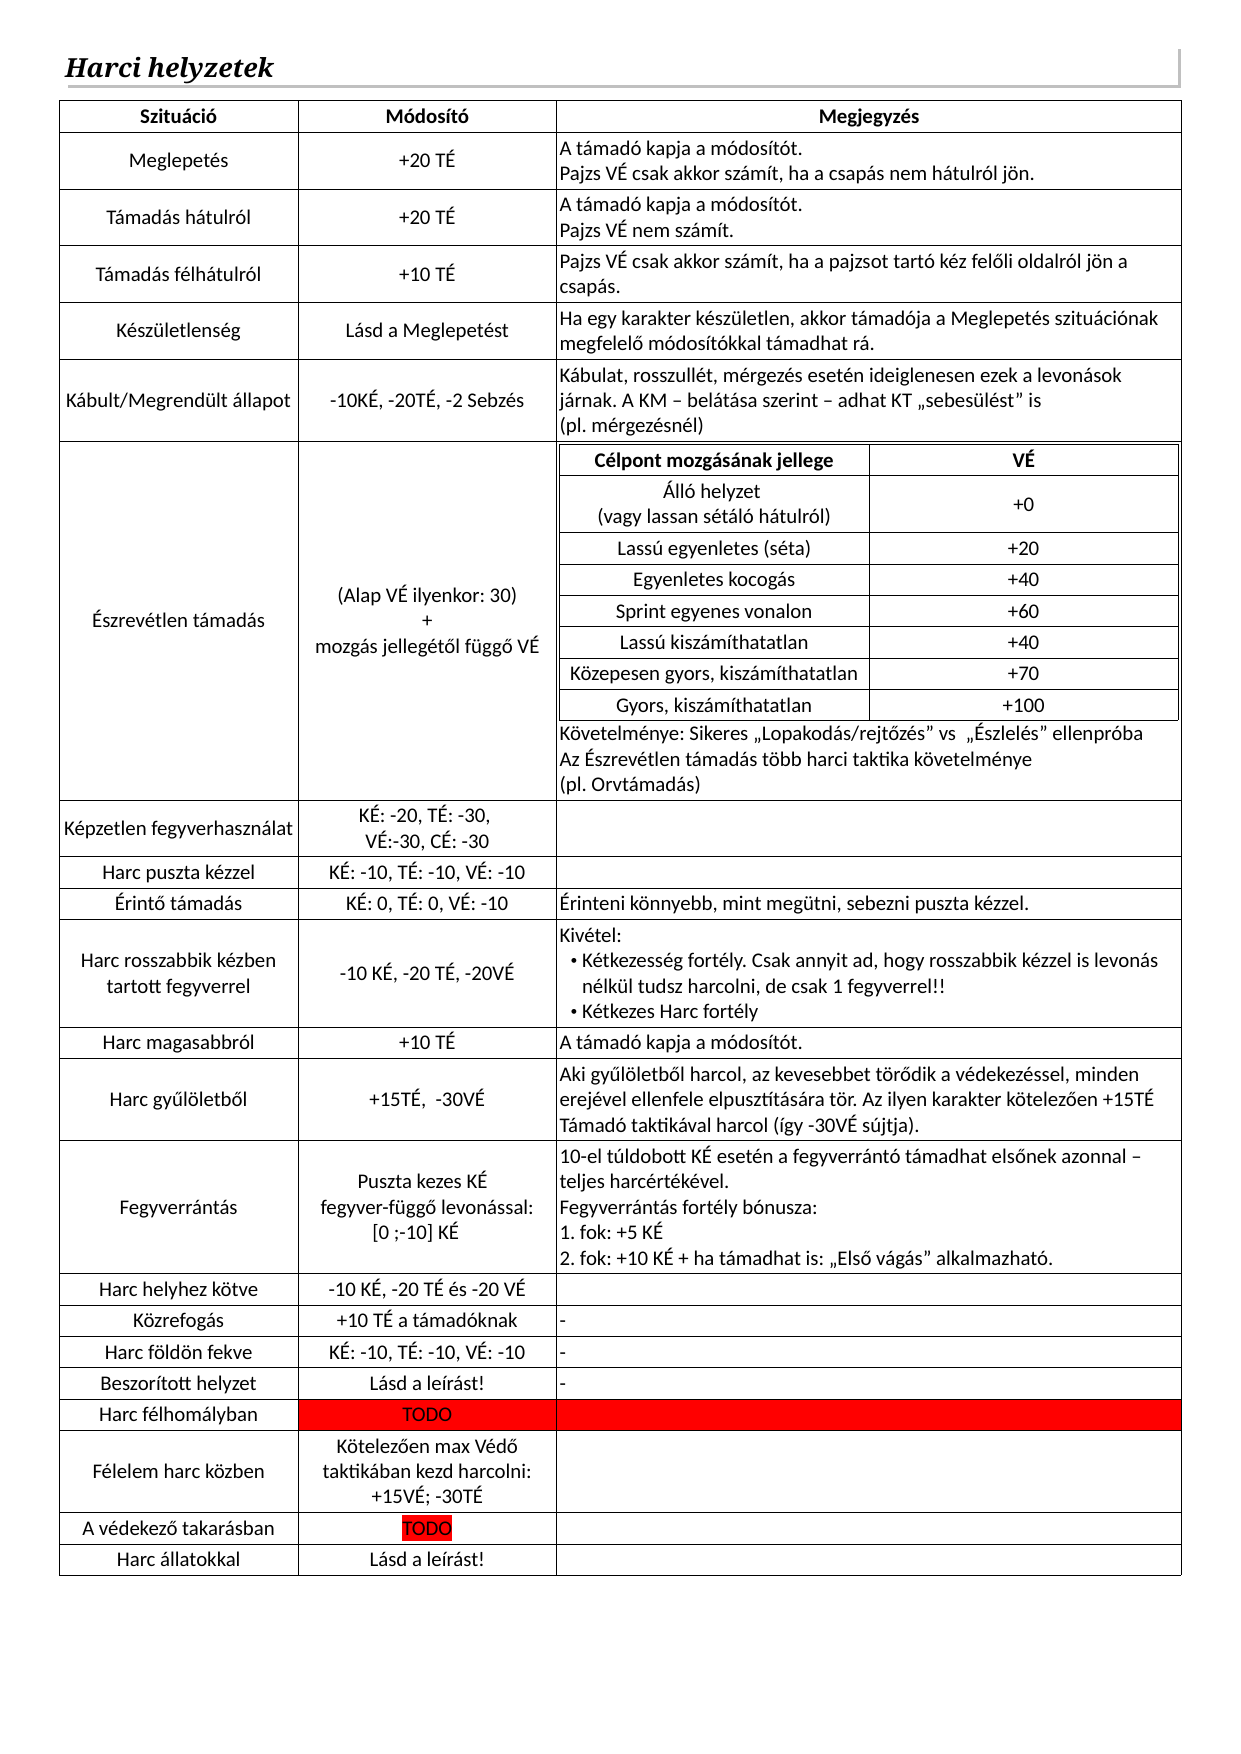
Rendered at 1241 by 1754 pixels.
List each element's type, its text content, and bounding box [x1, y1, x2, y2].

table_cell KÉ: 0, TÉ: 0, VÉ: -10 [299, 889, 556, 919]
table_cell Harc helyhez kötve [60, 1274, 298, 1304]
table_cell Lásd a leírást! [299, 1368, 556, 1398]
table_header Célpont mozgásának jellege [560, 445, 869, 475]
table_cell -10 KÉ, -20 TÉ és -20 VÉ [299, 1274, 556, 1304]
table_cell +20 [870, 533, 1178, 563]
table_cell [557, 1545, 1181, 1575]
table_cell Közrefogás [60, 1306, 298, 1336]
table_cell -10KÉ, -20TÉ, -2 Sebzés [299, 360, 556, 441]
table_cell Lassú egyenletes (séta) [560, 533, 869, 563]
table_cell - [557, 1337, 1181, 1367]
table_cell Kábult/Megrendült állapot [60, 360, 298, 441]
table_cell Harc puszta kézzel [60, 857, 298, 888]
table_cell TODO [299, 1513, 556, 1543]
table_cell Érinteni könnyebb, mint megütni, sebezni puszta kézzel. [557, 889, 1181, 919]
table_cell [557, 1513, 1181, 1543]
table_cell A védekező takarásban [60, 1513, 298, 1543]
table_cell Támadás hátulról [60, 190, 298, 245]
table_cell Kötelezően max Védő taktikában kezd harcolni: +15VÉ; -30TÉ [299, 1431, 556, 1512]
table_header Megjegyzés [557, 101, 1181, 132]
table_cell Harc állatokkal [60, 1545, 298, 1575]
table_cell Aki gyűlöletből harcol, az kevesebbet törődik a védekezéssel, minden erejével ellenfele elpusztítására tör. Az ilyen karakter kötelezően +15TÉ Támadó taktikával harcol (így -30VÉ sújtja). [557, 1059, 1181, 1140]
table_cell +60 [870, 596, 1178, 626]
table_header Módosító [299, 101, 556, 132]
table_cell TODO [299, 1400, 556, 1430]
table_cell A támadó kapja a módosítót. [557, 1028, 1181, 1058]
table_cell Pajzs VÉ csak akkor számít, ha a pajzsot tartó kéz felőli oldalról jön a csapás. [557, 246, 1181, 302]
table_cell [557, 1431, 1181, 1512]
table_cell Kivétel: Kétkezesség fortély. Csak annyit ad, hogy rosszabbik kézzel is levonás nélkül tudsz harcolni, de csak 1 fegyverrel!! Kétkezes Harc fortély [557, 920, 1181, 1027]
table_cell +10 TÉ [299, 1028, 556, 1058]
table_cell Beszorított helyzet [60, 1368, 298, 1398]
table_cell Ha egy karakter készületlen, akkor támadója a Meglepetés szituációnak megfelelő módosítókkal támadhat rá. [557, 303, 1181, 359]
table_cell +10 TÉ [299, 246, 556, 302]
table_cell Lásd a leírást! [299, 1545, 556, 1575]
table_cell Képzetlen fegyverhasználat [60, 801, 298, 856]
table_cell Kábulat, rosszullét, mérgezés esetén ideiglenesen ezek a levonások járnak. A KM – belátása szerint – adhat KT „sebesülést” is (pl. mérgezésnél) [557, 360, 1181, 441]
table_cell Álló helyzet (vagy lassan sétáló hátulról) [560, 476, 869, 532]
table_cell Harc földön fekve [60, 1337, 298, 1367]
table_cell Készületlenség [60, 303, 298, 359]
table_cell Érintő támadás [60, 889, 298, 919]
table_cell +100 [870, 690, 1178, 720]
table_cell +40 [870, 565, 1178, 595]
table_cell Gyors, kiszámíthatatlan [560, 690, 869, 720]
table_cell - [557, 1306, 1181, 1336]
table_cell Egyenletes kocogás [560, 565, 869, 595]
table_cell (Alap VÉ ilyenkor: 30) + mozgás jellegétől függő VÉ [299, 442, 556, 799]
table_cell +15TÉ, -30VÉ [299, 1059, 556, 1140]
table_cell +40 [870, 627, 1178, 657]
table_cell Puszta kezes KÉ fegyver-függő levonással: [0 ;-10] KÉ [299, 1141, 556, 1273]
table_cell Meglepetés [60, 133, 298, 188]
table_cell KÉ: -10, TÉ: -10, VÉ: -10 [299, 857, 556, 888]
table_cell Harc rosszabbik kézben tartott fegyverrel [60, 920, 298, 1027]
table_cell Támadás félhátulról [60, 246, 298, 302]
table_cell Észrevétlen támadás [60, 442, 298, 799]
table_cell [557, 801, 1181, 856]
table_cell Harc magasabbról [60, 1028, 298, 1058]
table_cell Harc gyűlöletből [60, 1059, 298, 1140]
table_cell Fegyverrántás [60, 1141, 298, 1273]
table_cell KÉ: -10, TÉ: -10, VÉ: -10 [299, 1337, 556, 1367]
table_header VÉ [870, 445, 1178, 475]
table_cell +0 [870, 476, 1178, 532]
table_cell +20 TÉ [299, 133, 556, 188]
table_cell KÉ: -20, TÉ: -30, VÉ:-30, CÉ: -30 [299, 801, 556, 856]
table_header Szituáció [60, 101, 298, 132]
table_cell Sprint egyenes vonalon [560, 596, 869, 626]
table_cell Lásd a Meglepetést [299, 303, 556, 359]
table_cell Harc félhomályban [60, 1400, 298, 1430]
table_cell Félelem harc közben [60, 1431, 298, 1512]
table_cell +10 TÉ a támadóknak [299, 1306, 556, 1336]
table_cell +20 TÉ [299, 190, 556, 245]
table_cell -10 KÉ, -20 TÉ, -20VÉ [299, 920, 556, 1027]
table_cell A támadó kapja a módosítót. Pajzs VÉ nem számít. [557, 190, 1181, 245]
table_cell +70 [870, 659, 1178, 689]
table_cell A támadó kapja a módosítót. Pajzs VÉ csak akkor számít, ha a csapás nem hátulról jön. [557, 133, 1181, 188]
table_cell Közepesen gyors, kiszámíthatatlan [560, 659, 869, 689]
table_cell [557, 857, 1181, 888]
table_cell [557, 1400, 1181, 1430]
table_cell 10-el túldobott KÉ esetén a fegyverrántó támadhat elsőnek azonnal – teljes harcértékével. Fegyverrántás fortély bónusza: 1. fok: +5 KÉ 2. fok: +10 KÉ + ha támadhat is: „Első vágás” alkalmazható. [557, 1141, 1181, 1273]
table_cell Követelménye: Sikeres „Lopakodás/rejtőzés” vs „Észlelés” ellenpróba Az Észrevétlen támadás több harci taktika követelménye (pl. Orvtámadás) [557, 442, 1181, 799]
table_cell Lassú kiszámíthatatlan [560, 627, 869, 657]
subtitle Harci helyzetek [65, 49, 1178, 85]
table_cell [557, 1274, 1181, 1304]
table_cell - [557, 1368, 1181, 1398]
